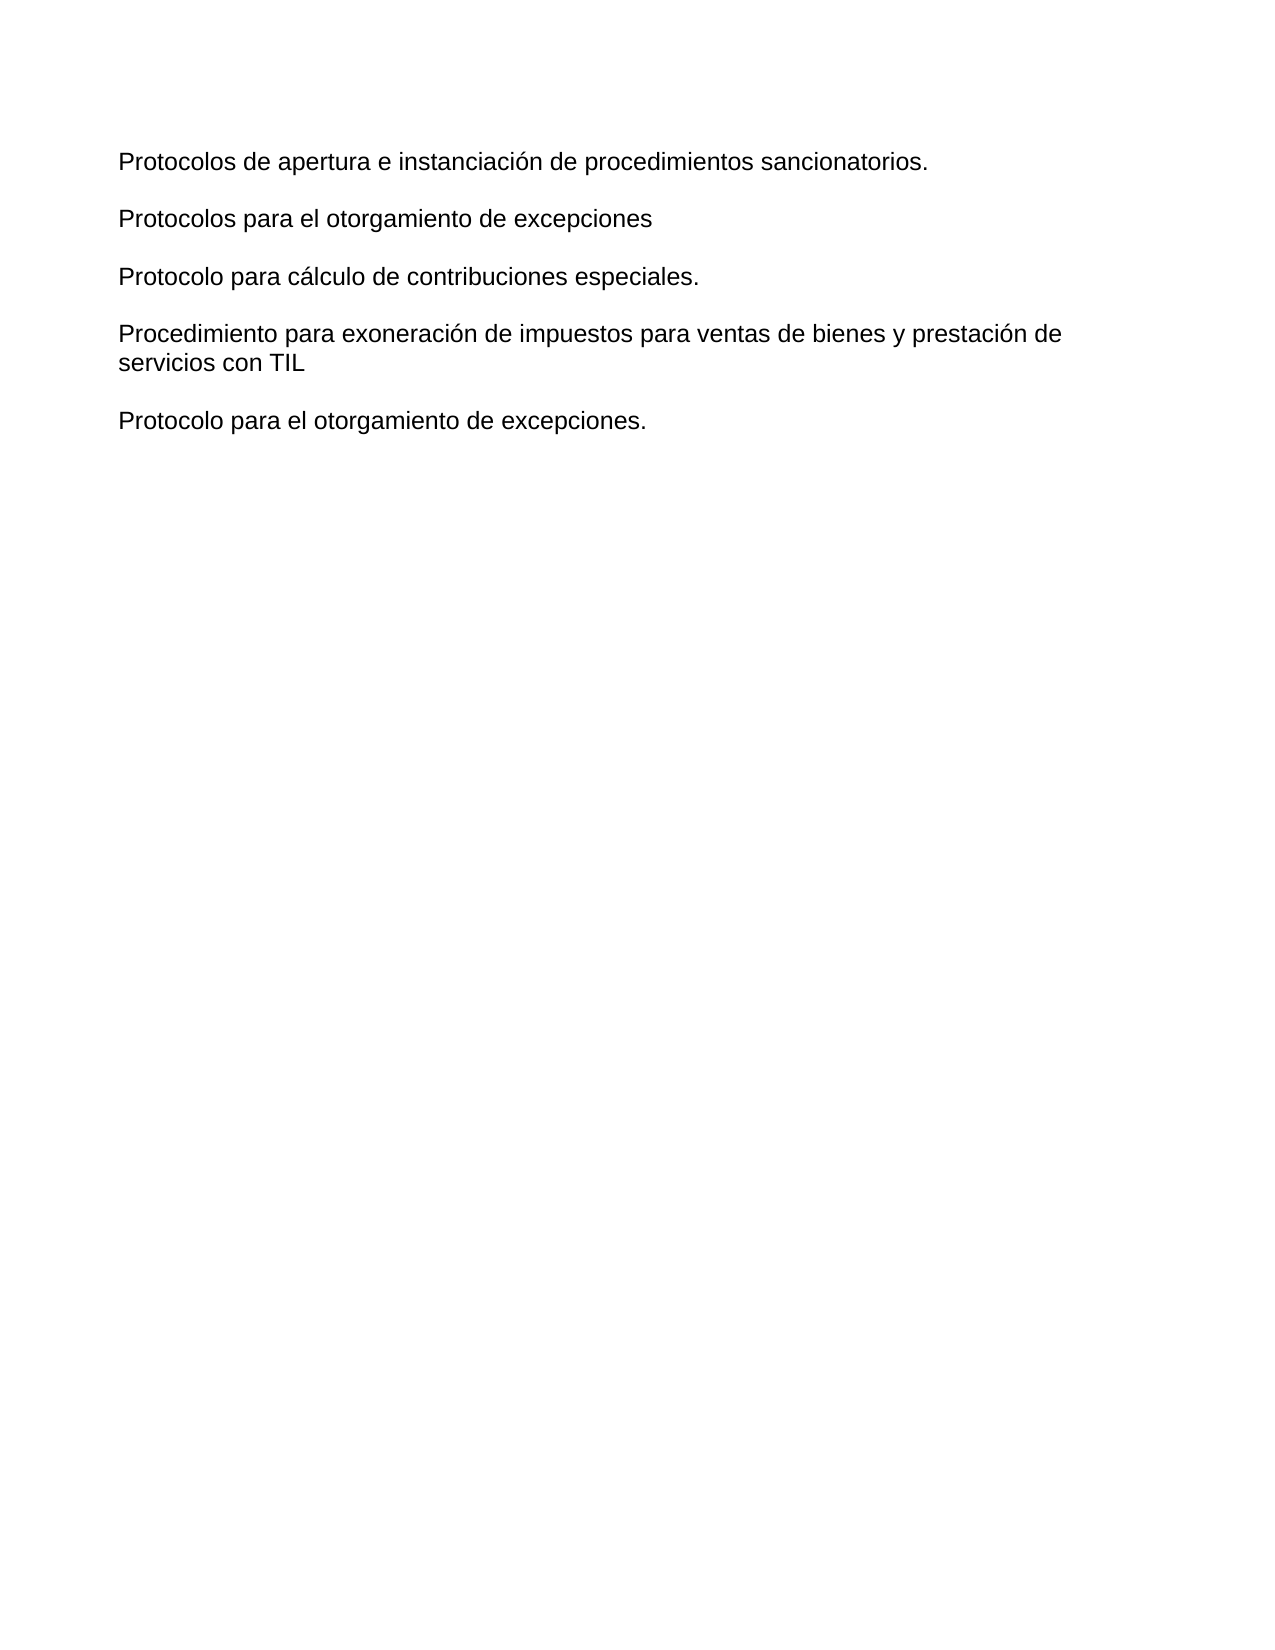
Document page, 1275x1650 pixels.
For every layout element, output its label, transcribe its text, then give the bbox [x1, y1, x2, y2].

text Protocolo para cálculo de contribuciones especiales. [118, 262, 1157, 291]
text Protocolos de apertura e instanciación de procedimientos sancionatorios. [118, 147, 1157, 176]
text Protocolos para el otorgamiento de excepciones [118, 204, 1157, 233]
text Procedimiento para exoneración de impuestos para ventas de bienes y prestación de servicios con TIL [118, 319, 1157, 377]
text Protocolo para el otorgamiento de excepciones. [118, 406, 1157, 434]
